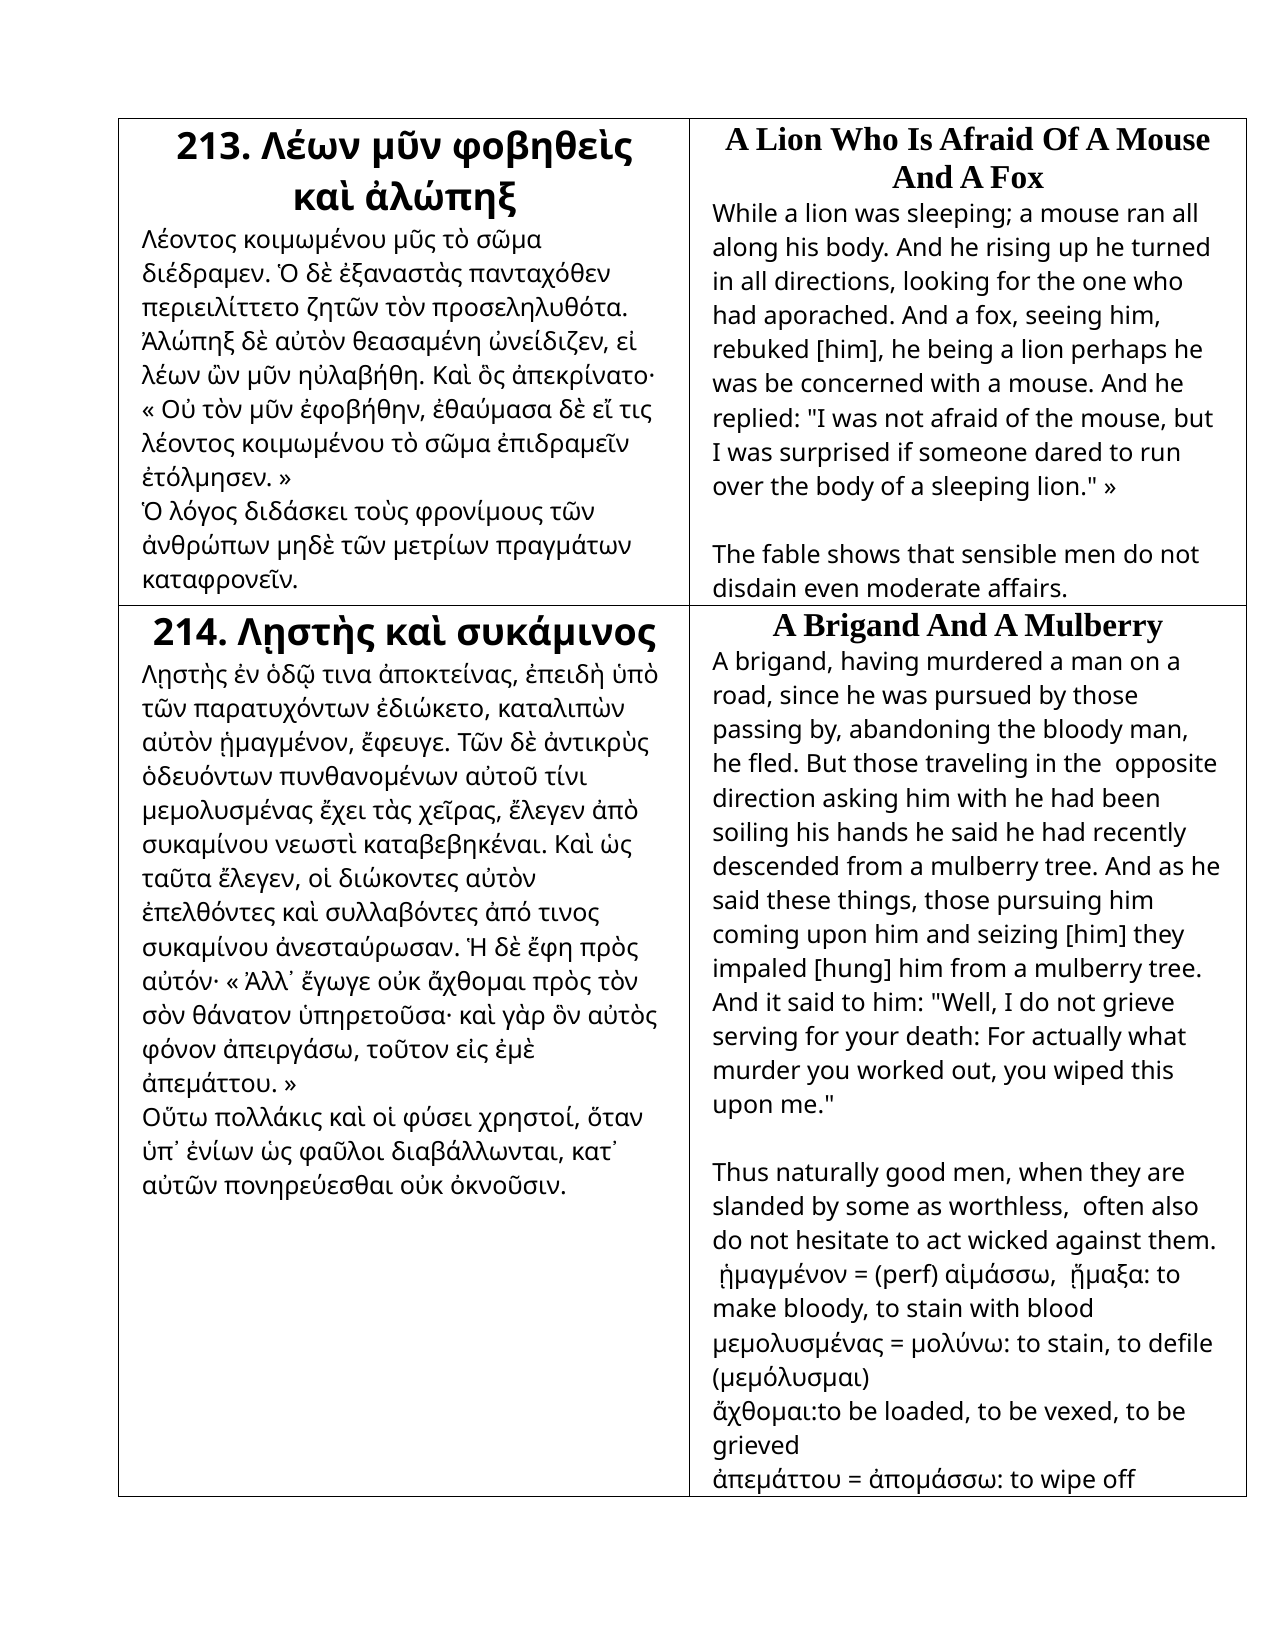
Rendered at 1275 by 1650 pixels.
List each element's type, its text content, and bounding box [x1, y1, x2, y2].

table_cell A Lion Who Is Afraid Of A Mouse And A Fox While a lion was sleeping; a mouse ran all along his body. And he rising up he turned in all directions, looking for the one who had aporached. And a fox, seeing him, rebuked [him], he being a lion perhaps he was be concerned with a mouse. And he replied: "I was not afraid of the mouse, but I was surprised if someone dared to run over the body of a sleeping lion." » The fable shows that sensible men do not disdain even moderate affairs. [690, 119, 1246, 604]
table_cell 214. Λῃστὴς καὶ συκάμινος Λῃστὴς ἐν ὁδῷ τινα ἀποκτείνας, ἐπειδὴ ὑπὸ τῶν παρατυχόντων ἐδιώκετο, καταλιπὼν αὐτὸν ᾑμαγμένον, ἔφευγε. Τῶν δὲ ἀντικρὺς ὁδευόντων πυνθανομένων αὐτοῦ τίνι μεμολυσμένας ἔχει τὰς χεῖρας, ἔλεγεν ἀπὸ συκαμίνου νεωστὶ καταβεβηκέναι. Καὶ ὡς ταῦτα ἔλεγεν, οἱ διώκοντες αὐτὸν ἐπελθόντες καὶ συλλαβόντες ἀπό τινος συκαμίνου ἀνεσταύρωσαν. Ἡ δὲ ἔφη πρὸς αὐτόν· « Ἀλλ᾿ ἔγωγε οὐκ ἄχθομαι πρὸς τὸν σὸν θάνατον ὑπηρετοῦσα· καὶ γὰρ ὃν αὐτὸς φόνον ἀπειργάσω, τοῦτον εἰς ἐμὲ ἀπεμάττου. » Οὕτω πολλάκις καὶ οἱ φύσει χρηστοί, ὅταν ὑπ᾿ ἐνίων ὡς φαῦλοι διαβάλλωνται, κατ᾿ αὐτῶν πονηρεύεσθαι οὐκ ὀκνοῦσιν. [119, 606, 689, 1496]
table_cell A Brigand And A Mulberry A brigand, having murdered a man on a road, since he was pursued by those passing by, abandoning the bloody man, he fled. But those traveling in the opposite direction asking him with he had been soiling his hands he said he had recently descended from a mulberry tree. And as he said these things, those pursuing him coming upon him and seizing [him] they impaled [hung] him from a mulberry tree. And it said to him: "Well, I do not grieve serving for your death: For actually what murder you worked out, you wiped this upon me." Thus naturally good men, when they are slanded by some as worthless, often also do not hesitate to act wicked against them. ᾑμαγμένον = (perf) αἱμάσσω, ᾕμαξα: to make bloody, to stain with blood μεμολυσμένας = μολύνω: to stain, to defile (μεμόλυσμαι) ἄχθομαι:to be loaded, to be vexed, to be grieved ἀπεμάττου = ἀπομάσσω: to wipe off [690, 606, 1246, 1496]
table_cell 213. Λέων μῦν φοβηθεὶς καὶ ἀλώπηξ Λέοντος κοιμωμένου μῦς τὸ σῶμα διέδραμεν. Ὁ δὲ ἐξαναστὰς πανταχόθεν περιειλίττετο ζητῶν τὸν προσεληλυθότα. Ἀλώπηξ δὲ αὐτὸν θεασαμένη ὠνείδιζεν, εἰ λέων ὢν μῦν ηὐλαβήθη. Καὶ ὃς ἀπεκρίνατο· « Οὐ τὸν μῦν ἐφοβήθην, ἐθαύμασα δὲ εἴ τις λέοντος κοιμωμένου τὸ σῶμα ἐπιδραμεῖν ἐτόλμησεν. » Ὁ λόγος διδάσκει τοὺς φρονίμους τῶν ἀνθρώπων μηδὲ τῶν μετρίων πραγμάτων καταφρονεῖν. [119, 119, 689, 604]
